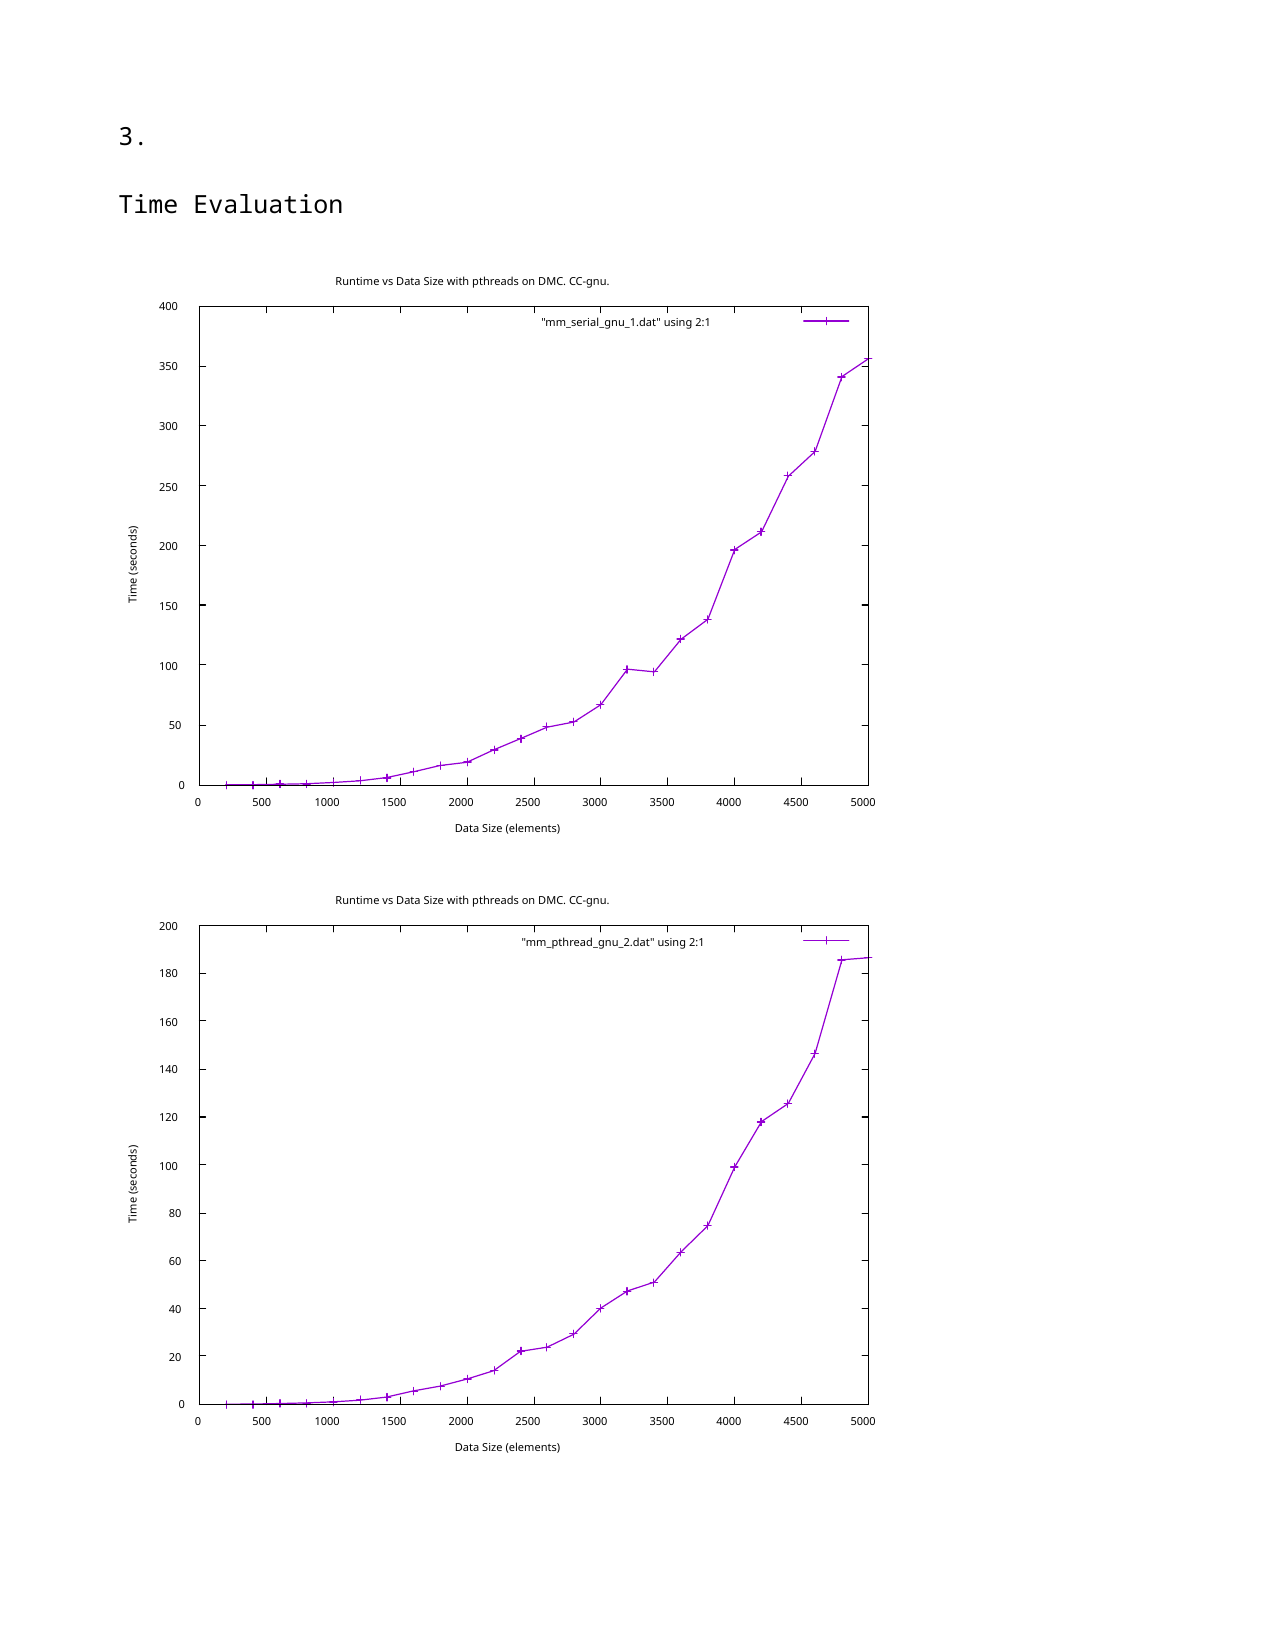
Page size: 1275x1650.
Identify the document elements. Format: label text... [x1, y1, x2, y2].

text Time Evaluation [118, 186, 1157, 220]
text 3. [118, 118, 1157, 152]
